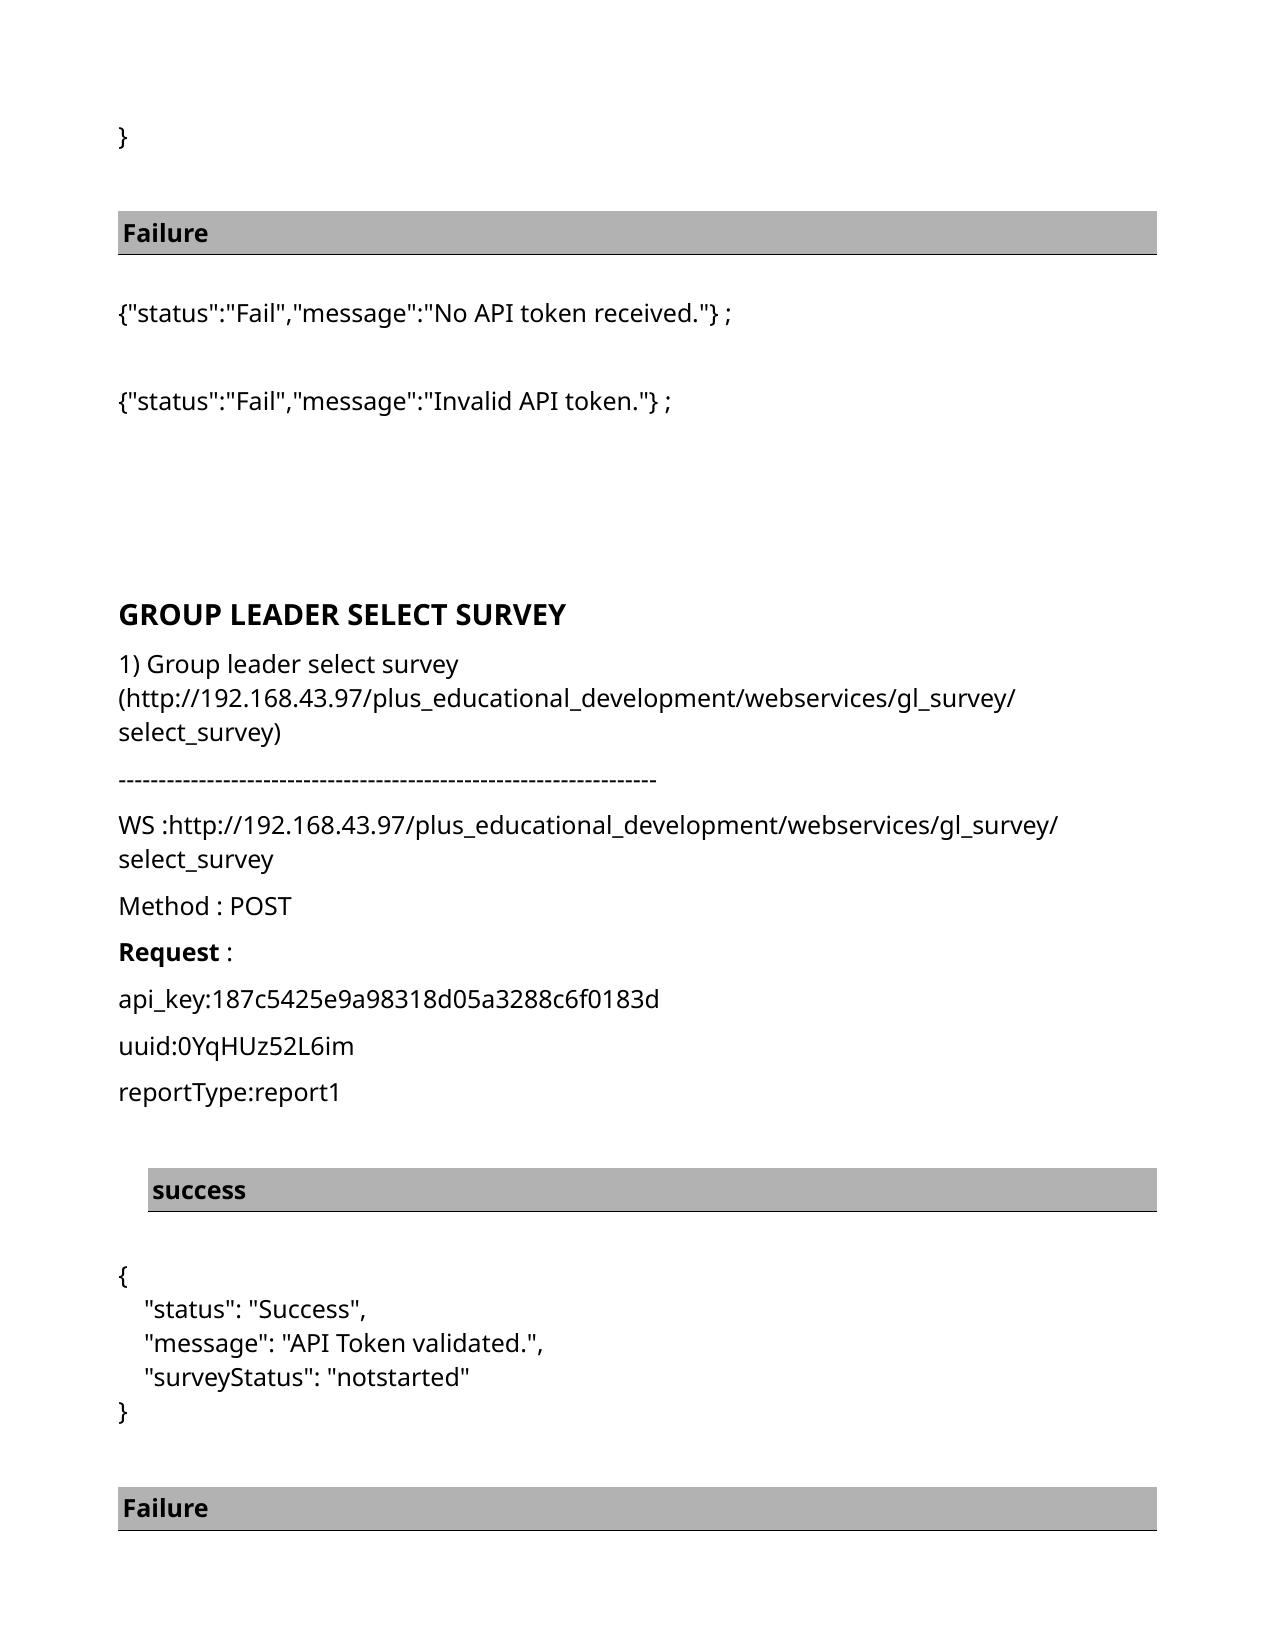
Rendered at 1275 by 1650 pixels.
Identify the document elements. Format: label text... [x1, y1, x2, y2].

text ------------------------------------------------------------------- [118, 761, 1157, 795]
text uuid:0YqHUz52L6im [118, 1028, 1157, 1062]
subtitle Group leader select survey [118, 594, 1157, 634]
text Failure [118, 1487, 1157, 1530]
text Request : [118, 935, 1157, 969]
text Failure [118, 211, 1157, 254]
text Method : POST [118, 888, 1157, 923]
text WS :http://192.168.43.97/plus_educational_development/webservices/gl_survey/select_survey [118, 808, 1157, 876]
text } [118, 118, 1157, 152]
text api_key:187c5425e9a98318d05a3288c6f0183d [118, 982, 1157, 1016]
text 1) Group leader select survey (http://192.168.43.97/plus_educational_development/webservices/gl_survey/select_survey) [118, 647, 1157, 749]
text success [148, 1168, 1157, 1211]
text { "status": "Success", "message": "API Token validated.", "surveyStatus": "notstarted" } [118, 1257, 1157, 1428]
text {"status":"Fail","message":"No API token received."} ; [118, 295, 1157, 329]
text {"status":"Fail","message":"Invalid API token."} ; [118, 383, 1157, 417]
text reportType:report1 [118, 1075, 1157, 1109]
